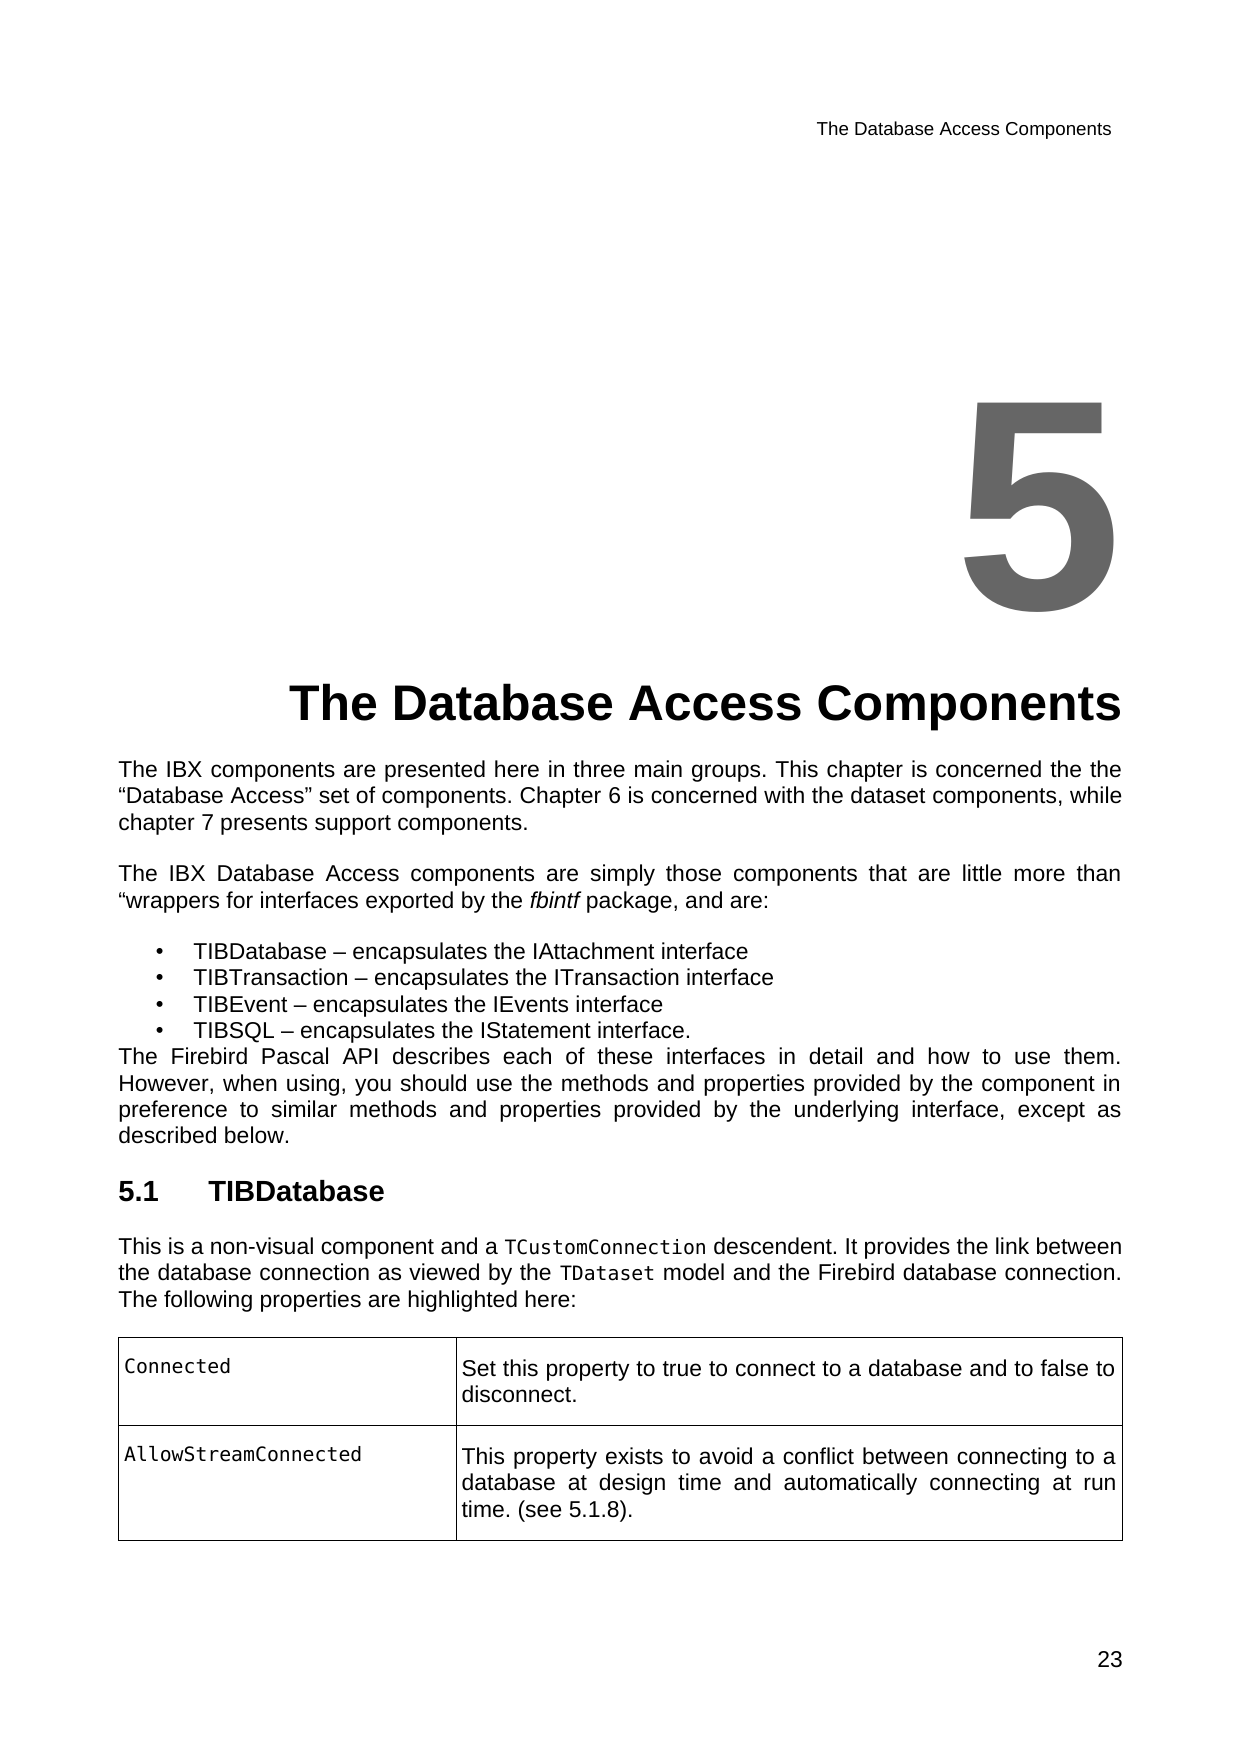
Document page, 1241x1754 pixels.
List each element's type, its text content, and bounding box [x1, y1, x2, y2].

text This is a non-visual component and a TCustomConnection descendent. It provides the link between the database connection as viewed by the TDataset model and the Firebird database connection. The following properties are highlighted here: [118, 1233, 1122, 1312]
text The Firebird Pascal API describes each of these interfaces in detail and how to use them. However, when using, you should use the methods and properties provided by the component in preference to similar methods and properties provided by the underlying interface, except as described below. [118, 1043, 1122, 1149]
table_header Set this property to true to connect to a database and to false to disconnect. [457, 1338, 1122, 1425]
subtitle The Database Access Components [81, 328, 1122, 731]
list TIBTransaction – encapsulates the ITransaction interface [156, 964, 1122, 991]
subtitle TIBDatabase [118, 1174, 1122, 1207]
text The IBX components are presented here in three main groups. This chapter is concerned the the “Database Access” set of components. Chapter 6 is concerned with the dataset components, while chapter 7 presents support components. [118, 756, 1122, 835]
text The IBX Database Access components are simply those components that are little more than “wrappers for interfaces exported by the fbintf package, and are: [118, 860, 1122, 913]
table_cell This property exists to avoid a conflict between connecting to a database at design time and automatically connecting at run time. (see 5.1.8). [457, 1426, 1122, 1540]
list TIBEvent – encapsulates the IEvents interface [156, 991, 1122, 1017]
list TIBSQL – encapsulates the IStatement interface. [156, 1017, 1122, 1043]
table_cell AllowStreamConnected [119, 1426, 456, 1540]
list TIBDatabase – encapsulates the IAttachment interface [156, 938, 1122, 964]
table_header Connected [119, 1338, 456, 1425]
